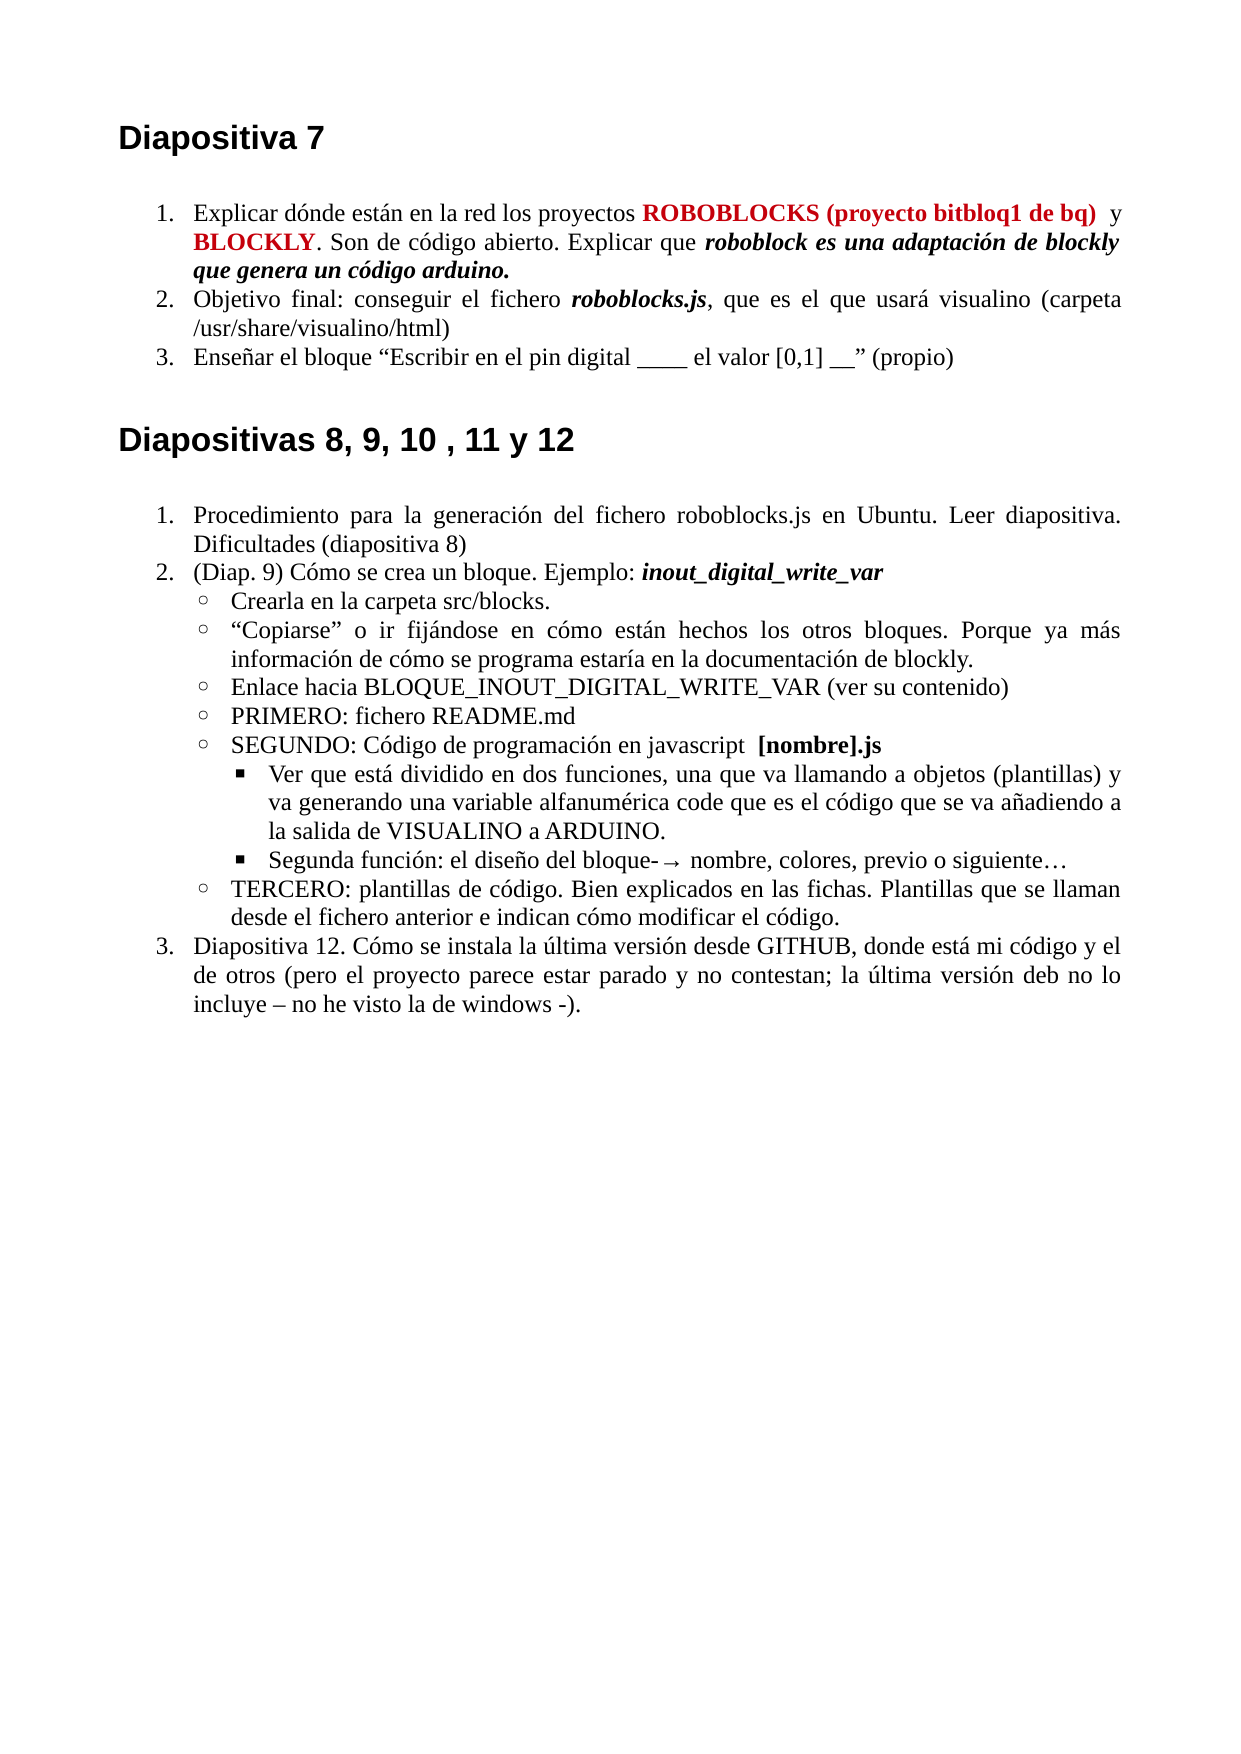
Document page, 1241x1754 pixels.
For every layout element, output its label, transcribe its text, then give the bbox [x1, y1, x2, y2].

list Ver que está dividido en dos funciones, una que va llamando a objetos (plantillas) y va generando una variable alfanumérica code que es el código que se va añadiendo a la salida de VISUALINO a ARDUINO. [231, 759, 1122, 845]
list Procedimiento para la generación del fichero roboblocks.js en Ubuntu. Leer diapositiva. Dificultades (diapositiva 8) [156, 500, 1122, 557]
subtitle Diapositiva 7 [118, 118, 1122, 157]
list Explicar dónde están en la red los proyectos ROBOBLOCKS (proyecto bitbloq1 de bq) y BLOCKLY. Son de código abierto. Explicar que roboblock es una adaptación de blockly que genera un código arduino. [156, 198, 1122, 284]
list Objetivo final: conseguir el fichero roboblocks.js, que es el que usará visualino (carpeta /usr/share/visualino/html) [156, 284, 1122, 342]
list Crearla en la carpeta src/blocks. [193, 586, 1122, 615]
list “Copiarse” o ir fijándose en cómo están hechos los otros bloques. Porque ya más información de cómo se programa estaría en la documentación de blockly. [193, 615, 1122, 672]
list Enseñar el bloque “Escribir en el pin digital ____ el valor [0,1] __” (propio) [156, 342, 1122, 371]
list Diapositiva 12. Cómo se instala la última versión desde GITHUB, donde está mi código y el de otros (pero el proyecto parece estar parado y no contestan; la última versión deb no lo incluye – no he visto la de windows -). [156, 931, 1122, 1017]
list Segunda función: el diseño del bloque-→ nombre, colores, previo o siguiente… [231, 845, 1122, 874]
list SEGUNDO: Código de programación en javascript [nombre].js [193, 730, 1122, 759]
list TERCERO: plantillas de código. Bien explicados en las fichas. Plantillas que se llaman desde el fichero anterior e indican cómo modificar el código. [193, 874, 1122, 931]
list (Diap. 9) Cómo se crea un bloque. Ejemplo: inout_digital_write_var [156, 557, 1122, 586]
subtitle Diapositivas 8, 9, 10 , 11 y 12 [118, 420, 1122, 459]
list Enlace hacia BLOQUE_INOUT_DIGITAL_WRITE_VAR (ver su contenido) [193, 672, 1122, 701]
list PRIMERO: fichero README.md [193, 701, 1122, 730]
